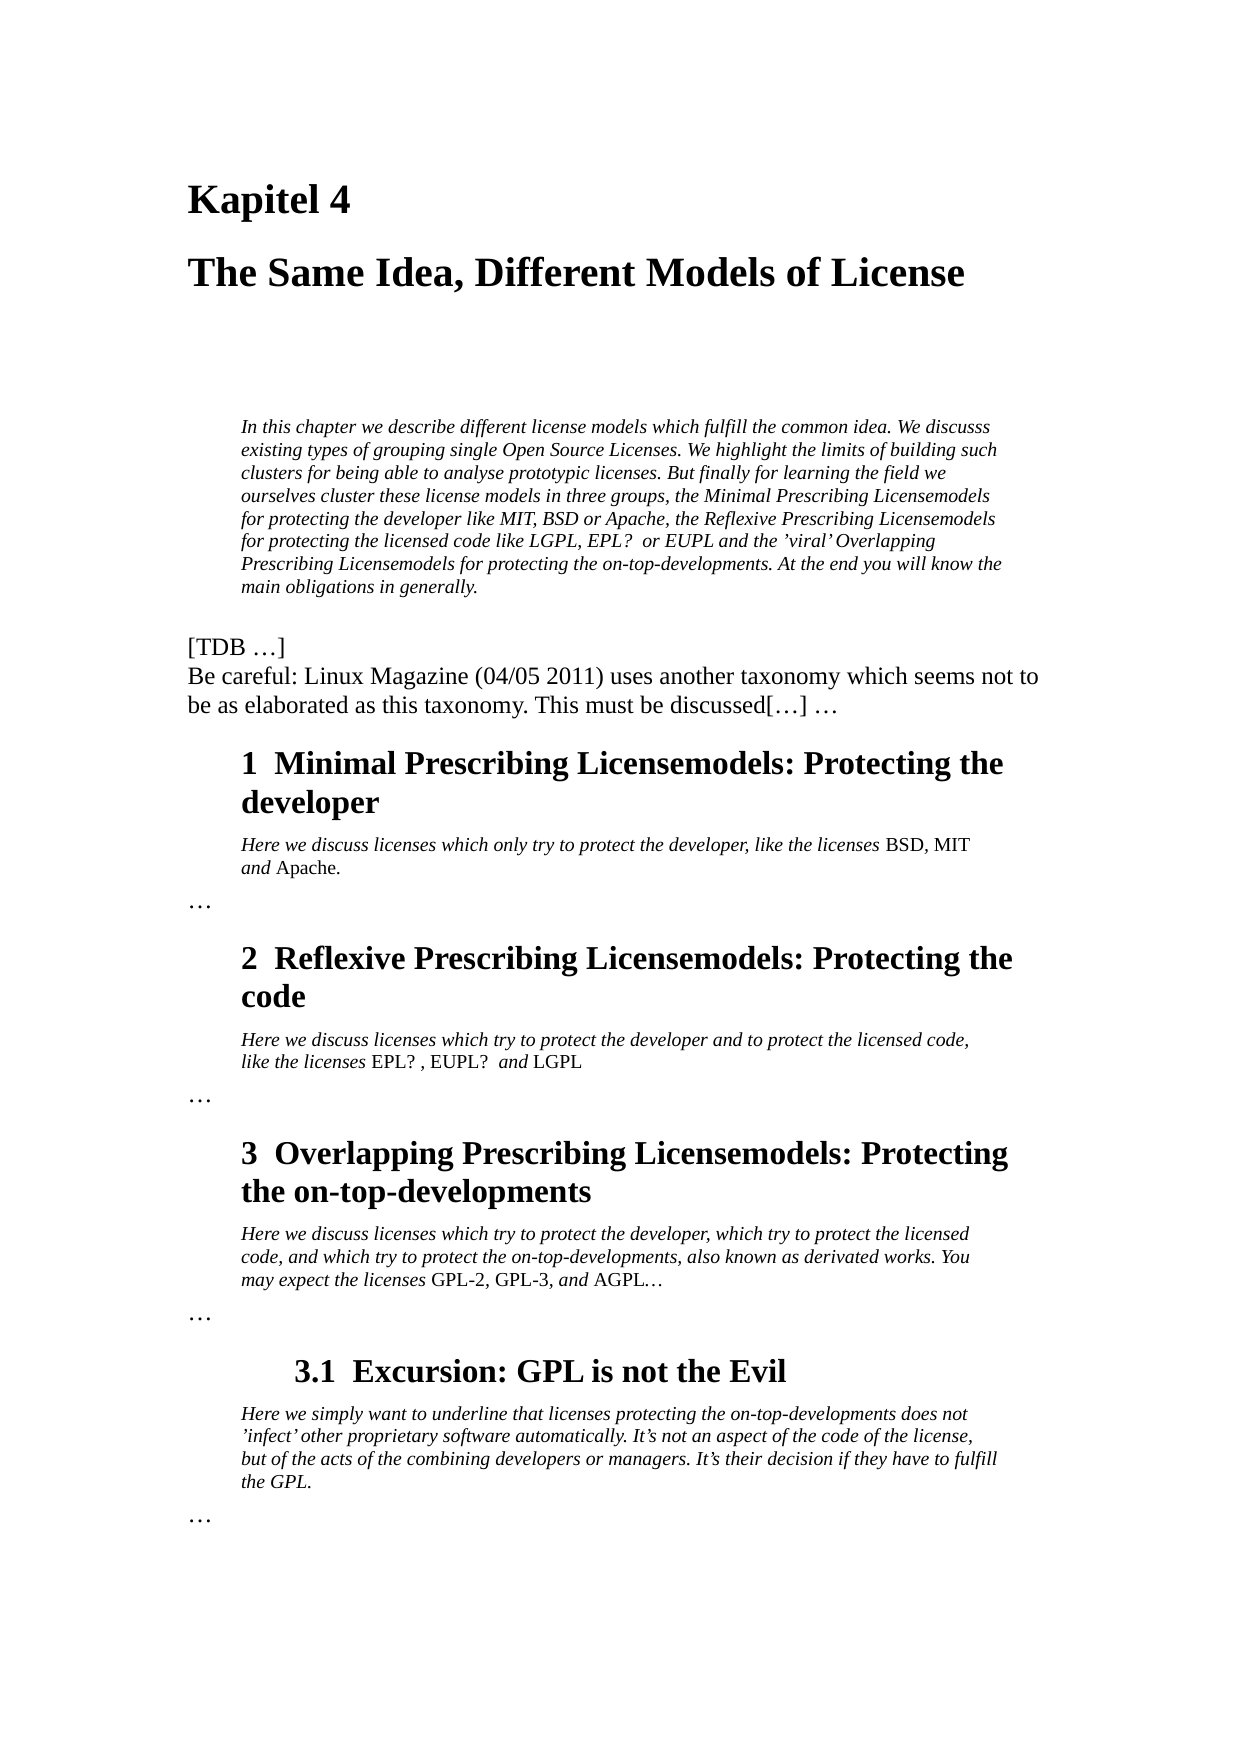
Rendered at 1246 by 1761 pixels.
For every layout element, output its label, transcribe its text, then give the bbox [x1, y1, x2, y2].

text The Same Idea, Different Models of License [187, 248, 1058, 296]
subtitle 3.1 Excursion: GPL is not the Evil [294, 1351, 1058, 1389]
text Be careful: Linux Magazine (04/05 2011) uses another taxonomy which seems not to be as elaborated as this taxonomy. This must be discussed[…] … [187, 661, 1058, 719]
text In this chapter we describe different license models which fulfill the common idea. We discusss existing types of grouping single Open Source Licenses. We highlight the limits of building such clusters for being able to analyse prototypic licenses. But finally for learning the field we ourselves cluster these license models in three groups, the Minimal Prescribing Licensemodels for protecting the developer like MIT, BSD or Apache, the Reflexive Prescribing Licensemodels for protecting the licensed code like LGPL, EPL? or EUPL and the ’viral’ Overlapping Prescribing Licensemodels for protecting the on-top-developments. At the end you will know the main obligations in generally. [241, 415, 1005, 598]
text Here we discuss licenses which try to protect the developer and to protect the licensed code, like the licenses EPL? , EUPL? and LGPL [241, 1028, 1005, 1073]
subtitle 3 Overlapping Prescribing Licensemodels: Protecting the on-top-developments [241, 1133, 1058, 1210]
subtitle 2 Reflexive Prescribing Licensemodels: Protecting the code [241, 938, 1058, 1015]
subtitle 1 Minimal Prescribing Licensemodels: Protecting the developer [241, 744, 1058, 820]
text … [187, 1079, 1058, 1108]
text Here we simply want to underline that licenses protecting the on-top-developments does not ’infect’ other proprietary software automatically. It’s not an aspect of the code of the license, but of the acts of the combining developers or managers. It’s their decision if they have to fulfill the GPL. [241, 1402, 1005, 1493]
text Here we discuss licenses which only try to protect the developer, like the licenses BSD, MIT and Apache. [241, 833, 1005, 878]
text … [187, 1297, 1058, 1326]
text Here we discuss licenses which try to protect the developer, which try to protect the licensed code, and which try to protect the on-top-developments, also known as derivated works. You may expect the licenses GPL-2, GPL-3, and AGPL… [241, 1222, 1005, 1291]
text … [187, 885, 1058, 913]
text … [187, 1499, 1058, 1528]
text [TDB …] [187, 632, 1058, 661]
subtitle Kapitel 4 [187, 175, 1058, 223]
